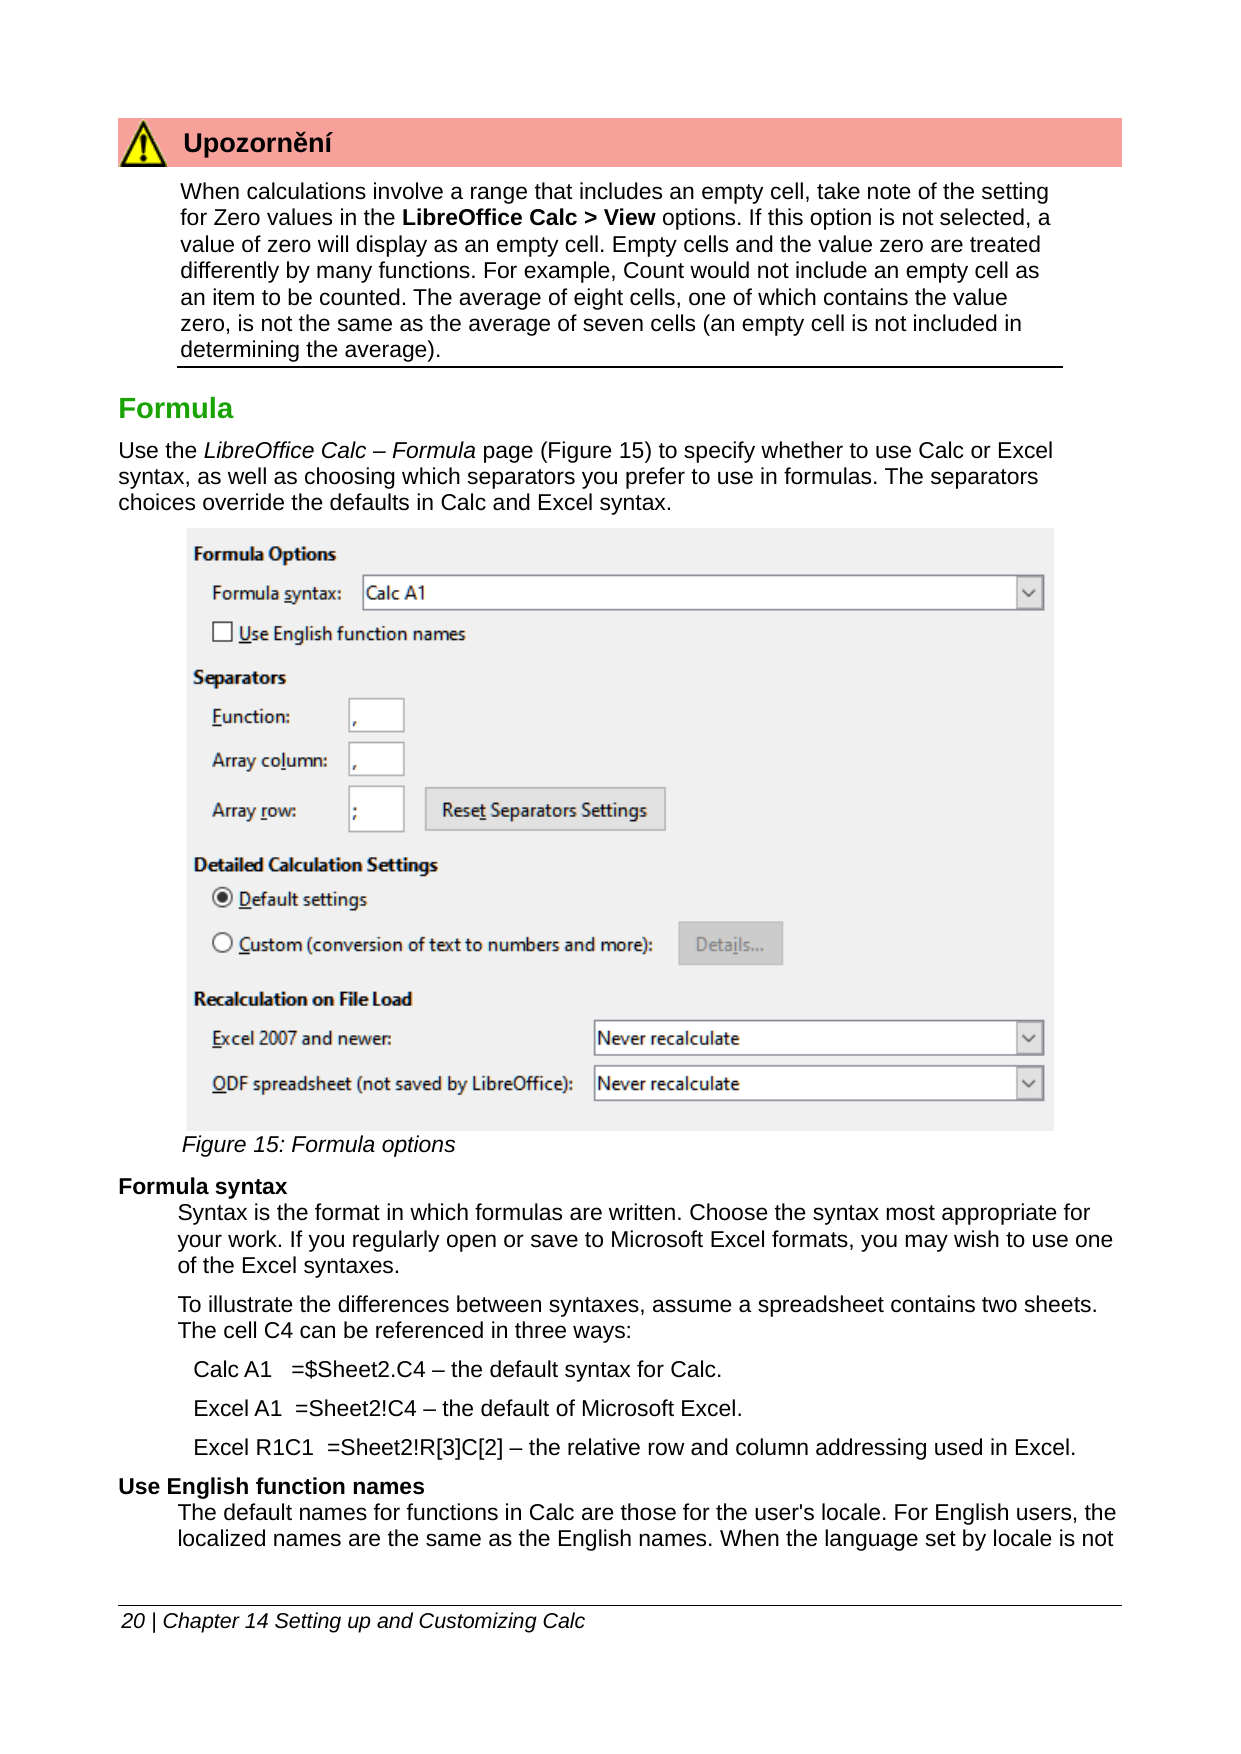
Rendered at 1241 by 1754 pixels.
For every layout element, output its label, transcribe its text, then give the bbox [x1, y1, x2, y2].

subtitle Upozornění [118, 118, 1122, 167]
text Use the LibreOffice Calc – Formula page (Figure 15) to specify whether to use Calc or Excel syntax, as well as choosing which separators you prefer to use in formulas. The separators choices override the defaults in Calc and Excel syntax. [118, 437, 1122, 516]
text When calculations involve a range that includes an empty cell, take note of the setting for Zero values in the LibreOffice Calc > View options. If this option is not selected, a value of zero will display as an empty cell. Empty cells and the value zero are treated differently by many functions. For example, Count would not include an empty cell as an item to be counted. The average of eight cells, one of which contains the value zero, is not the same as the average of seven cells (an empty cell is not included in determining the average). [177, 175, 1063, 366]
text Formula syntax [118, 1173, 1122, 1199]
text To illustrate the differences between syntaxes, assume a spreadsheet contains two sheets. The cell C4 can be referenced in three ways: [177, 1291, 1122, 1343]
picture [119, 119, 167, 167]
text Use English function names [118, 1473, 1122, 1499]
text Calc A1 =$Sheet2.C4 – the default syntax for Calc. [193, 1356, 1122, 1382]
text The default names for functions in Calc are those for the user's locale. For English users, the localized names are the same as the English names. When the language set by locale is not [177, 1499, 1122, 1552]
text Figure 15: Formula options [182, 528, 1059, 1157]
text Syntax is the format in which formulas are written. Choose the syntax most appropriate for your work. If you regularly open or save to Microsoft Excel formats, you may wish to use one of the Excel syntaxes. [177, 1199, 1122, 1278]
text Excel R1C1 =Sheet2!R[3]C[2] – the relative row and column addressing used in Excel. [193, 1434, 1122, 1460]
subtitle Formula [118, 391, 1122, 425]
text Excel A1 =Sheet2!C4 – the default of Microsoft Excel. [193, 1395, 1122, 1421]
picture [186, 528, 1054, 1131]
